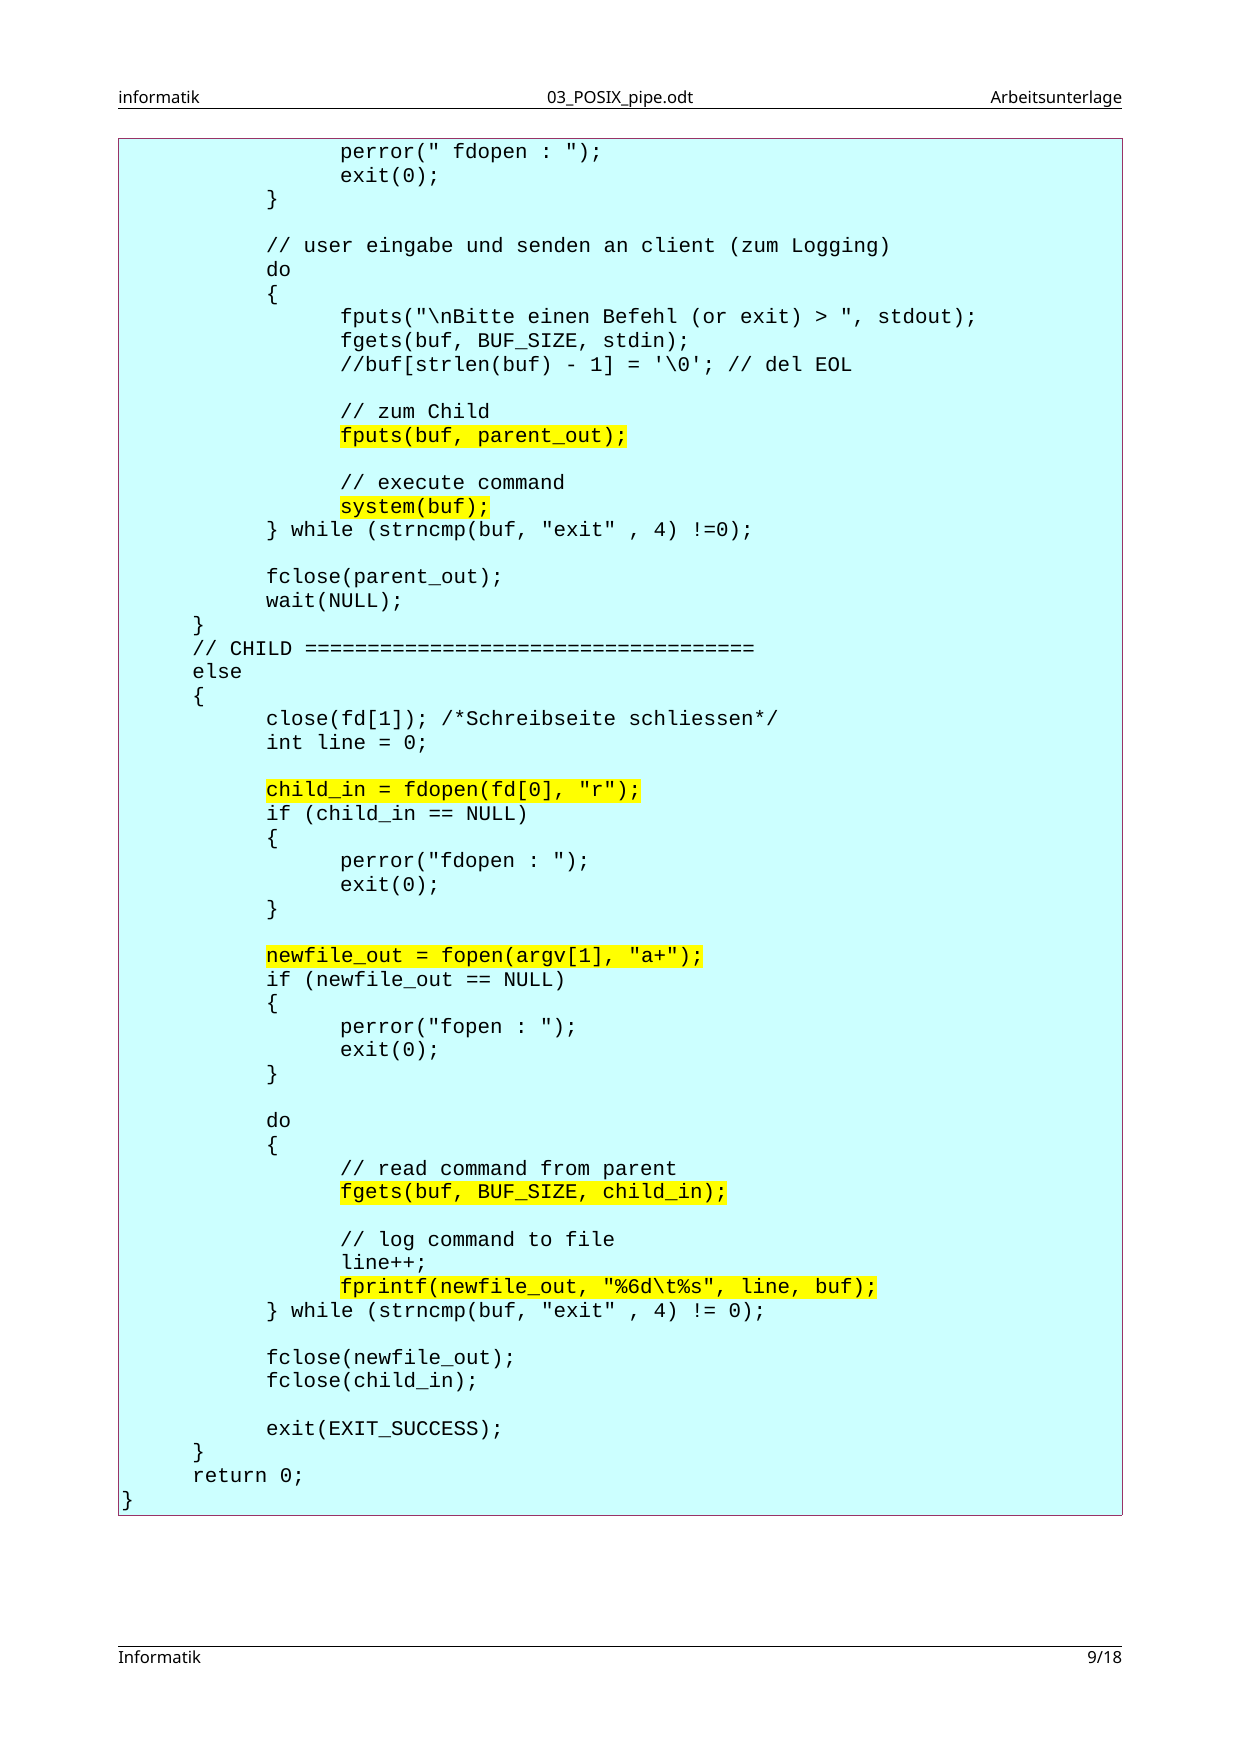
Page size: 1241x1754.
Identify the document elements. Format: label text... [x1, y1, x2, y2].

text return 0; [119, 1462, 1122, 1486]
text { [119, 682, 1122, 705]
text fputs(buf, parent_out); [119, 422, 1122, 445]
text fclose(newfile_out); [119, 1344, 1122, 1367]
text system(buf); [119, 493, 1122, 516]
text } [119, 1438, 1122, 1462]
text do [119, 1107, 1122, 1131]
text close(fd[1]); /*Schreibseite schliessen*/ [119, 705, 1122, 729]
text if (newfile_out == NULL) [119, 966, 1122, 989]
text exit(0); [119, 1036, 1122, 1060]
text } [119, 894, 1122, 918]
text // CHILD ==================================== [119, 634, 1122, 658]
text } [119, 1486, 1122, 1515]
text // execute command [119, 469, 1122, 493]
text //buf[strlen(buf) - 1] = '\0'; // del EOL [119, 351, 1122, 374]
text fgets(buf, BUF_SIZE, child_in); [119, 1178, 1122, 1202]
text perror("fopen : "); [119, 1013, 1122, 1036]
text int line = 0; [119, 729, 1122, 753]
text fprintf(newfile_out, "%6d\t%s", line, buf); [119, 1273, 1122, 1297]
text wait(NULL); [119, 587, 1122, 611]
text fgets(buf, BUF_SIZE, stdin); [119, 327, 1122, 351]
text } while (strncmp(buf, "exit" , 4) != 0); [119, 1297, 1122, 1320]
text line++; [119, 1249, 1122, 1273]
text { [119, 1131, 1122, 1155]
text // user eingabe und senden an client (zum Logging) [119, 232, 1122, 256]
text } [119, 185, 1122, 209]
text child_in = fdopen(fd[0], "r"); [119, 776, 1122, 800]
text exit(EXIT_SUCCESS); [119, 1415, 1122, 1438]
text } [119, 1060, 1122, 1084]
text if (child_in == NULL) [119, 800, 1122, 824]
text { [119, 989, 1122, 1013]
text fclose(parent_out); [119, 563, 1122, 587]
text exit(0); [119, 162, 1122, 185]
text fclose(child_in); [119, 1367, 1122, 1391]
text // zum Child [119, 398, 1122, 422]
text } while (strncmp(buf, "exit" , 4) !=0); [119, 516, 1122, 540]
text // read command from parent [119, 1155, 1122, 1178]
text // log command to file [119, 1226, 1122, 1249]
text exit(0); [119, 871, 1122, 894]
text perror(" fdopen : "); [119, 139, 1122, 162]
text { [119, 280, 1122, 303]
text } [119, 611, 1122, 634]
text perror("fdopen : "); [119, 847, 1122, 871]
text do [119, 256, 1122, 280]
text fputs("\nBitte einen Befehl (or exit) > ", stdout); [119, 303, 1122, 327]
text newfile_out = fopen(argv[1], "a+"); [119, 942, 1122, 966]
text else [119, 658, 1122, 682]
text { [119, 824, 1122, 847]
